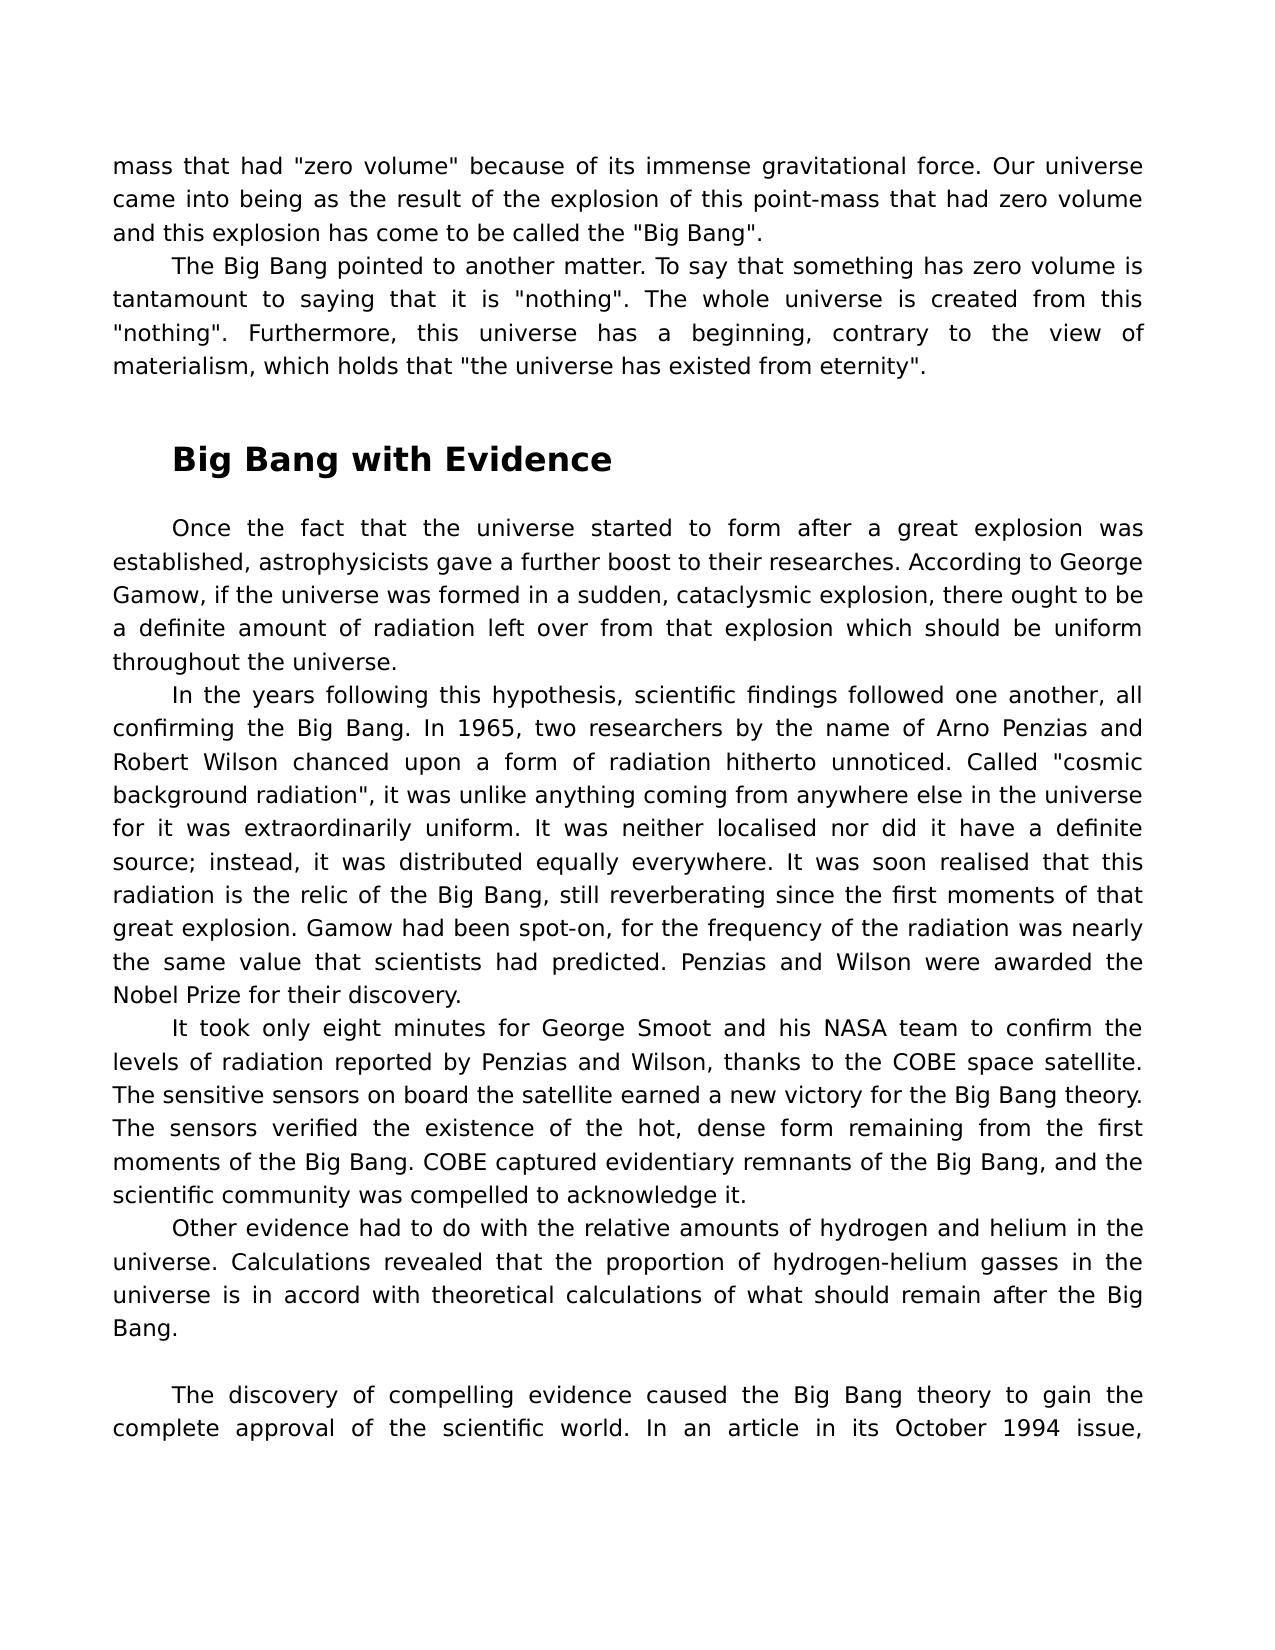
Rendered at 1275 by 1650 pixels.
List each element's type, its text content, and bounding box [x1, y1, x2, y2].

text mass that had "zero volume" because of its immense gravitational force. Our universe came into being as the result of the explosion of this point-mass that had zero volume and this explosion has come to be called the "Big Bang". [112, 148, 1145, 248]
text The discovery of compelling evidence caused the Big Bang theory to gain the complete approval of the scientific world. In an article in its October 1994 issue, [112, 1377, 1145, 1443]
text Big Bang with Evidence [112, 448, 1145, 477]
text Other evidence had to do with the relative amounts of hydrogen and helium in the universe. Calculations revealed that the proportion of hydrogen-helium gasses in the universe is in accord with theoretical calculations of what should remain after the Big Bang. [112, 1210, 1145, 1343]
text The Big Bang pointed to another matter. To say that something has zero volume is tantamount to saying that it is "nothing". The whole universe is created from this "nothing". Furthermore, this universe has a beginning, contrary to the view of materialism, which holds that "the universe has existed from eternity". [112, 248, 1145, 381]
text In the years following this hypothesis, scientific findings followed one another, all confirming the Big Bang. In 1965, two researchers by the name of Arno Penzias and Robert Wilson chanced upon a form of radiation hitherto unnoticed. Called "cosmic background radiation", it was unlike anything coming from anywhere else in the universe for it was extraordinarily uniform. It was neither localised nor did it have a definite source; instead, it was distributed equally everywhere. It was soon realised that this radiation is the relic of the Big Bang, still reverberating since the first moments of that great explosion. Gamow had been spot-on, for the frequency of the radiation was nearly the same value that scientists had predicted. Penzias and Wilson were awarded the Nobel Prize for their discovery. [112, 677, 1145, 1010]
text Once the fact that the universe started to form after a great explosion was established, astrophysicists gave a further boost to their researches. According to George Gamow, if the universe was formed in a sudden, cataclysmic explosion, there ought to be a definite amount of radiation left over from that explosion which should be uniform throughout the universe. [112, 510, 1145, 677]
text It took only eight minutes for George Smoot and his NASA team to confirm the levels of radiation reported by Penzias and Wilson, thanks to the COBE space satellite. The sensitive sensors on board the satellite earned a new victory for the Big Bang theory. The sensors verified the existence of the hot, dense form remaining from the first moments of the Big Bang. COBE captured evidentiary remnants of the Big Bang, and the scientific community was compelled to acknowledge it. [112, 1010, 1145, 1210]
